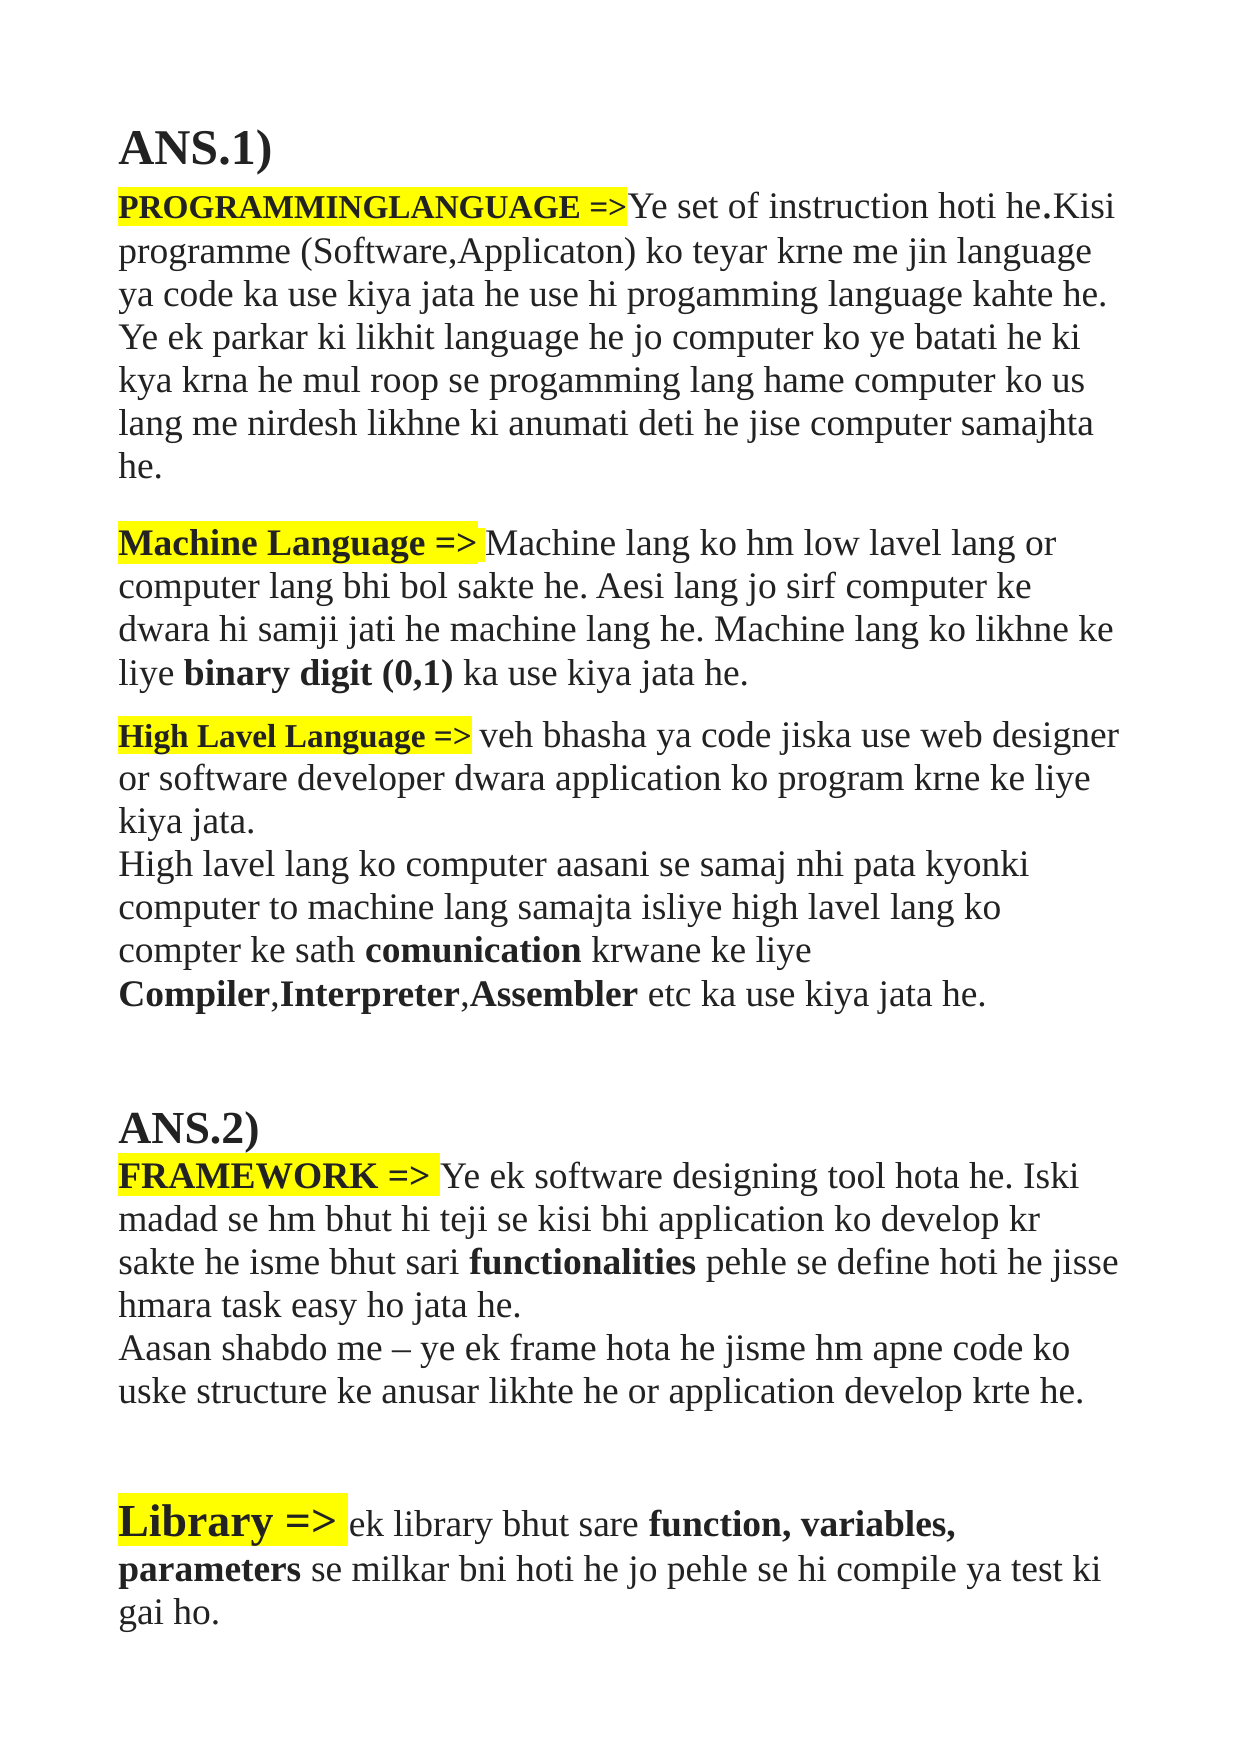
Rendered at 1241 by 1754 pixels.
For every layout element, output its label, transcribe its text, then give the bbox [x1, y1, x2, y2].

text Library => ek library bhut sare function, variables, parameters se milkar bni hoti he jo pehle se hi compile ya test ki gai ho. [118, 1493, 1122, 1632]
text PROGRAMMINGLANGUAGE =>Ye set of instruction hoti he.Kisi programme (Software,Applicaton) ko teyar krne me jin language ya code ka use kiya jata he use hi progamming language kahte he. Ye ek parkar ki likhit language he jo computer ko ye batati he ki kya krna he mul roop se progamming lang hame computer ko us lang me nirdesh likhne ki anumati deti he jise computer samajhta he. [118, 176, 1122, 487]
text FRAMEWORK => Ye ek software designing tool hota he. Iski madad se hm bhut hi teji se kisi bhi application ko develop kr sakte he isme bhut sari functionalities pehle se define hoti he jisse hmara task easy ho jata he. [118, 1153, 1122, 1326]
text Machine Language => Machine lang ko hm low lavel lang or computer lang bhi bol sakte he. Aesi lang jo sirf computer ke dwara hi samji jati he machine lang he. Machine lang ko likhne ke liye binary digit (0,1) ka use kiya jata he. [118, 521, 1122, 693]
text High lavel lang ko computer aasani se samaj nhi pata kyonki computer to machine lang samajta isliye high lavel lang ko compter ke sath comunication krwane ke liye Compiler,Interpreter,Assembler etc ka use kiya jata he. [118, 842, 1122, 1014]
text ANS.1) [118, 118, 1122, 176]
text ANS.2) [118, 1100, 1122, 1153]
text High Lavel Language => veh bhasha ya code jiska use web designer or software developer dwara application ko program krne ke liye kiya jata. [118, 712, 1122, 842]
text Aasan shabdo me – ye ek frame hota he jisme hm apne code ko uske structure ke anusar likhte he or application develop krte he. [118, 1326, 1122, 1412]
